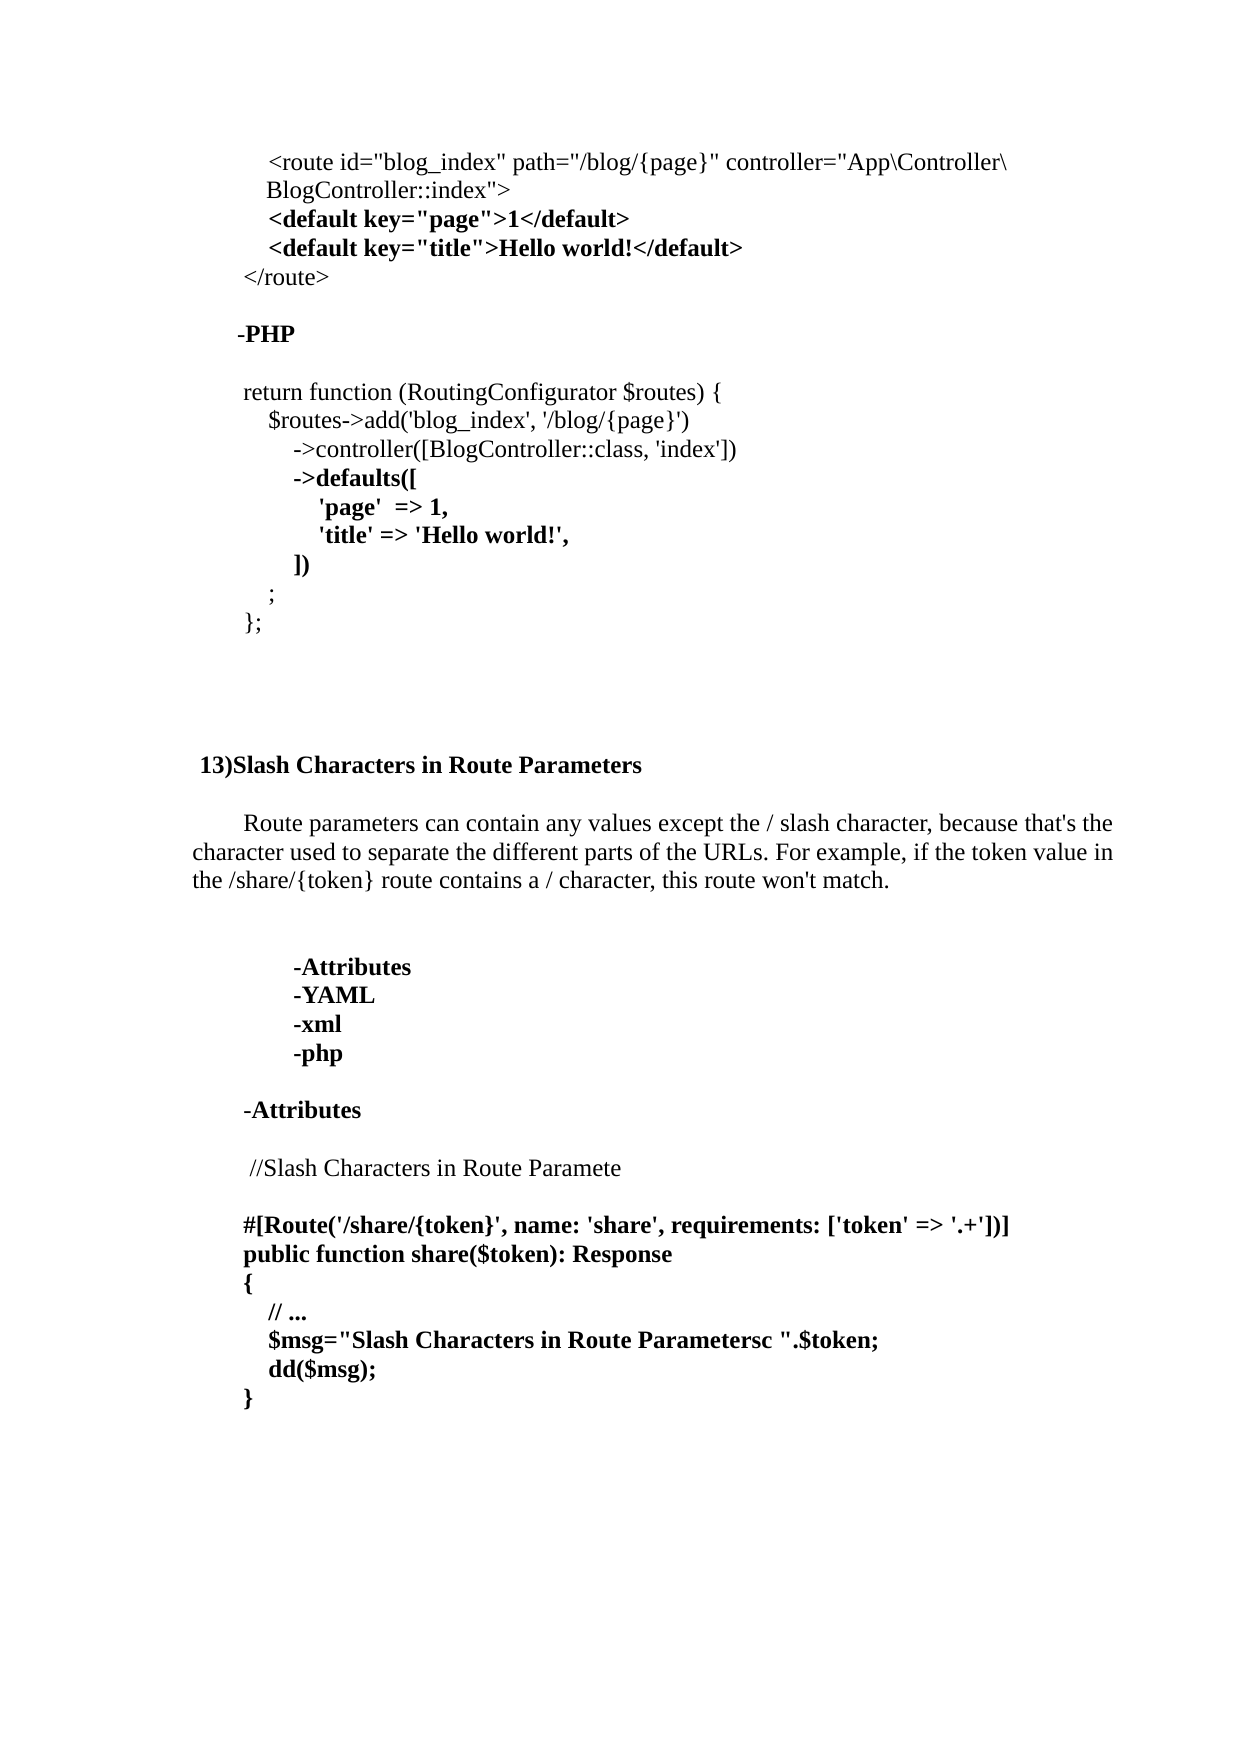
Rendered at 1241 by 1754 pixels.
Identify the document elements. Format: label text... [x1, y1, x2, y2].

text <default key="page">1</default> [118, 204, 1122, 233]
text -xml [118, 1009, 1122, 1038]
text -Attributes [118, 952, 1122, 981]
text ; [118, 578, 1122, 607]
text <route id="blog_index" path="/blog/{page}" controller="App\Controller\ BlogController::index"> [118, 147, 1122, 204]
text -php [118, 1038, 1122, 1067]
text Route parameters can contain any values except the / slash character, because that's the character used to separate the different parts of the URLs. For example, if the token value in the /share/{token} route contains a / character, this route won't match. [118, 808, 1122, 894]
text #[Route('/share/{token}', name: 'share', requirements: ['token' => '.+'])] [118, 1211, 1122, 1239]
text <default key="title">Hello world!</default> [118, 233, 1122, 262]
text public function share($token): Response [118, 1239, 1122, 1268]
text $routes->add('blog_index', '/blog/{page}') [118, 406, 1122, 434]
text ]) [118, 549, 1122, 578]
text -Attributes [118, 1096, 1122, 1124]
text dd($msg); [118, 1354, 1122, 1383]
text ->defaults([ [118, 463, 1122, 492]
text ->controller([BlogController::class, 'index']) [118, 434, 1122, 463]
text // ... [118, 1297, 1122, 1326]
text return function (RoutingConfigurator $routes) { [118, 377, 1122, 406]
text 'title' => 'Hello world!', [118, 521, 1122, 549]
text -YAML [118, 981, 1122, 1009]
text 13)Slash Characters in Route Parameters [118, 751, 1122, 779]
text }; [118, 607, 1122, 636]
text -PHP [118, 319, 1122, 348]
text } [118, 1383, 1122, 1412]
text { [118, 1268, 1122, 1297]
text //Slash Characters in Route Paramete [118, 1153, 1122, 1182]
text $msg="Slash Characters in Route Parametersc ".$token; [118, 1326, 1122, 1354]
text </route> [118, 262, 1122, 291]
text 'page' => 1, [118, 492, 1122, 521]
